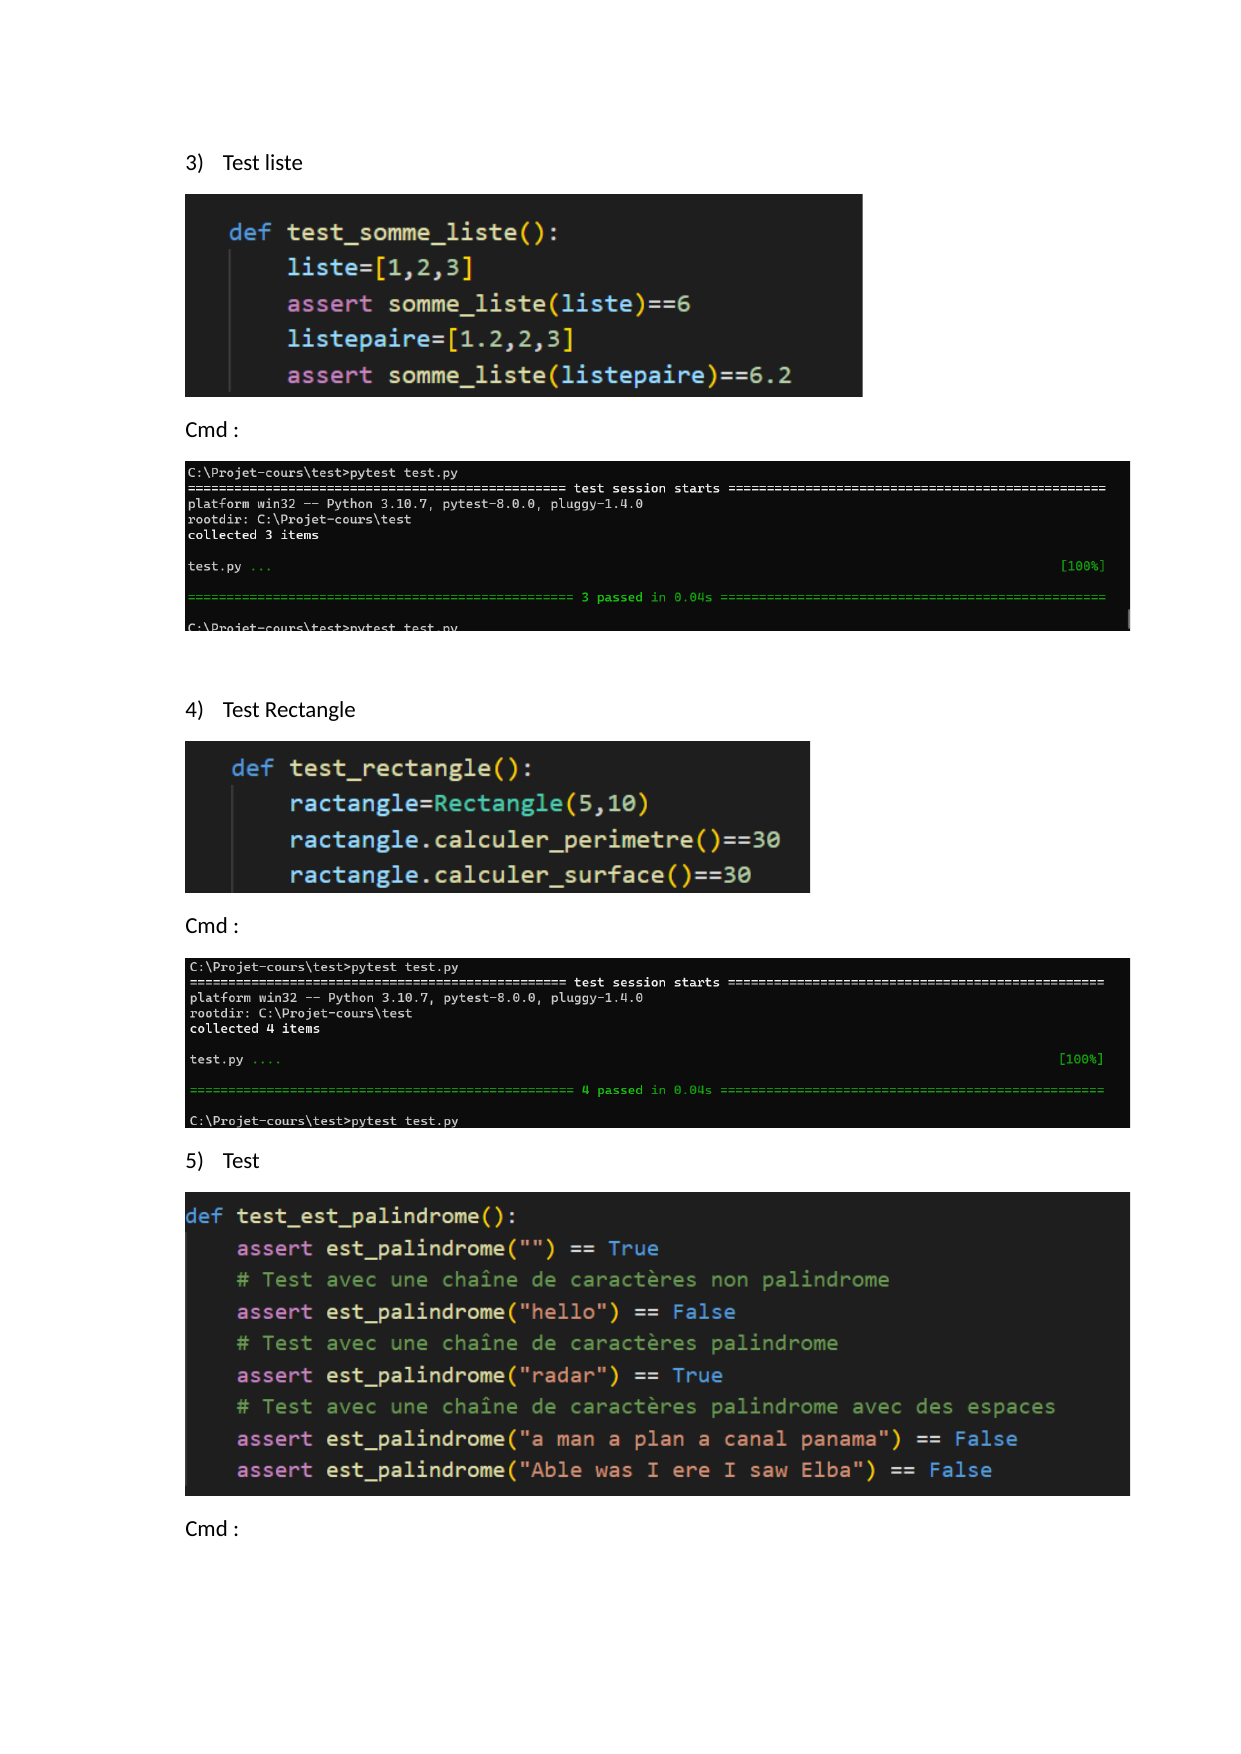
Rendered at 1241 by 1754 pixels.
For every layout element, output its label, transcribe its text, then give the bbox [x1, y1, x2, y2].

list Test [185, 1146, 1093, 1174]
text Cmd : [185, 1514, 1093, 1542]
list Test Rectangle [185, 695, 1093, 723]
list Test liste [185, 148, 1093, 176]
text Cmd : [185, 415, 1093, 443]
text Cmd : [185, 912, 1093, 939]
